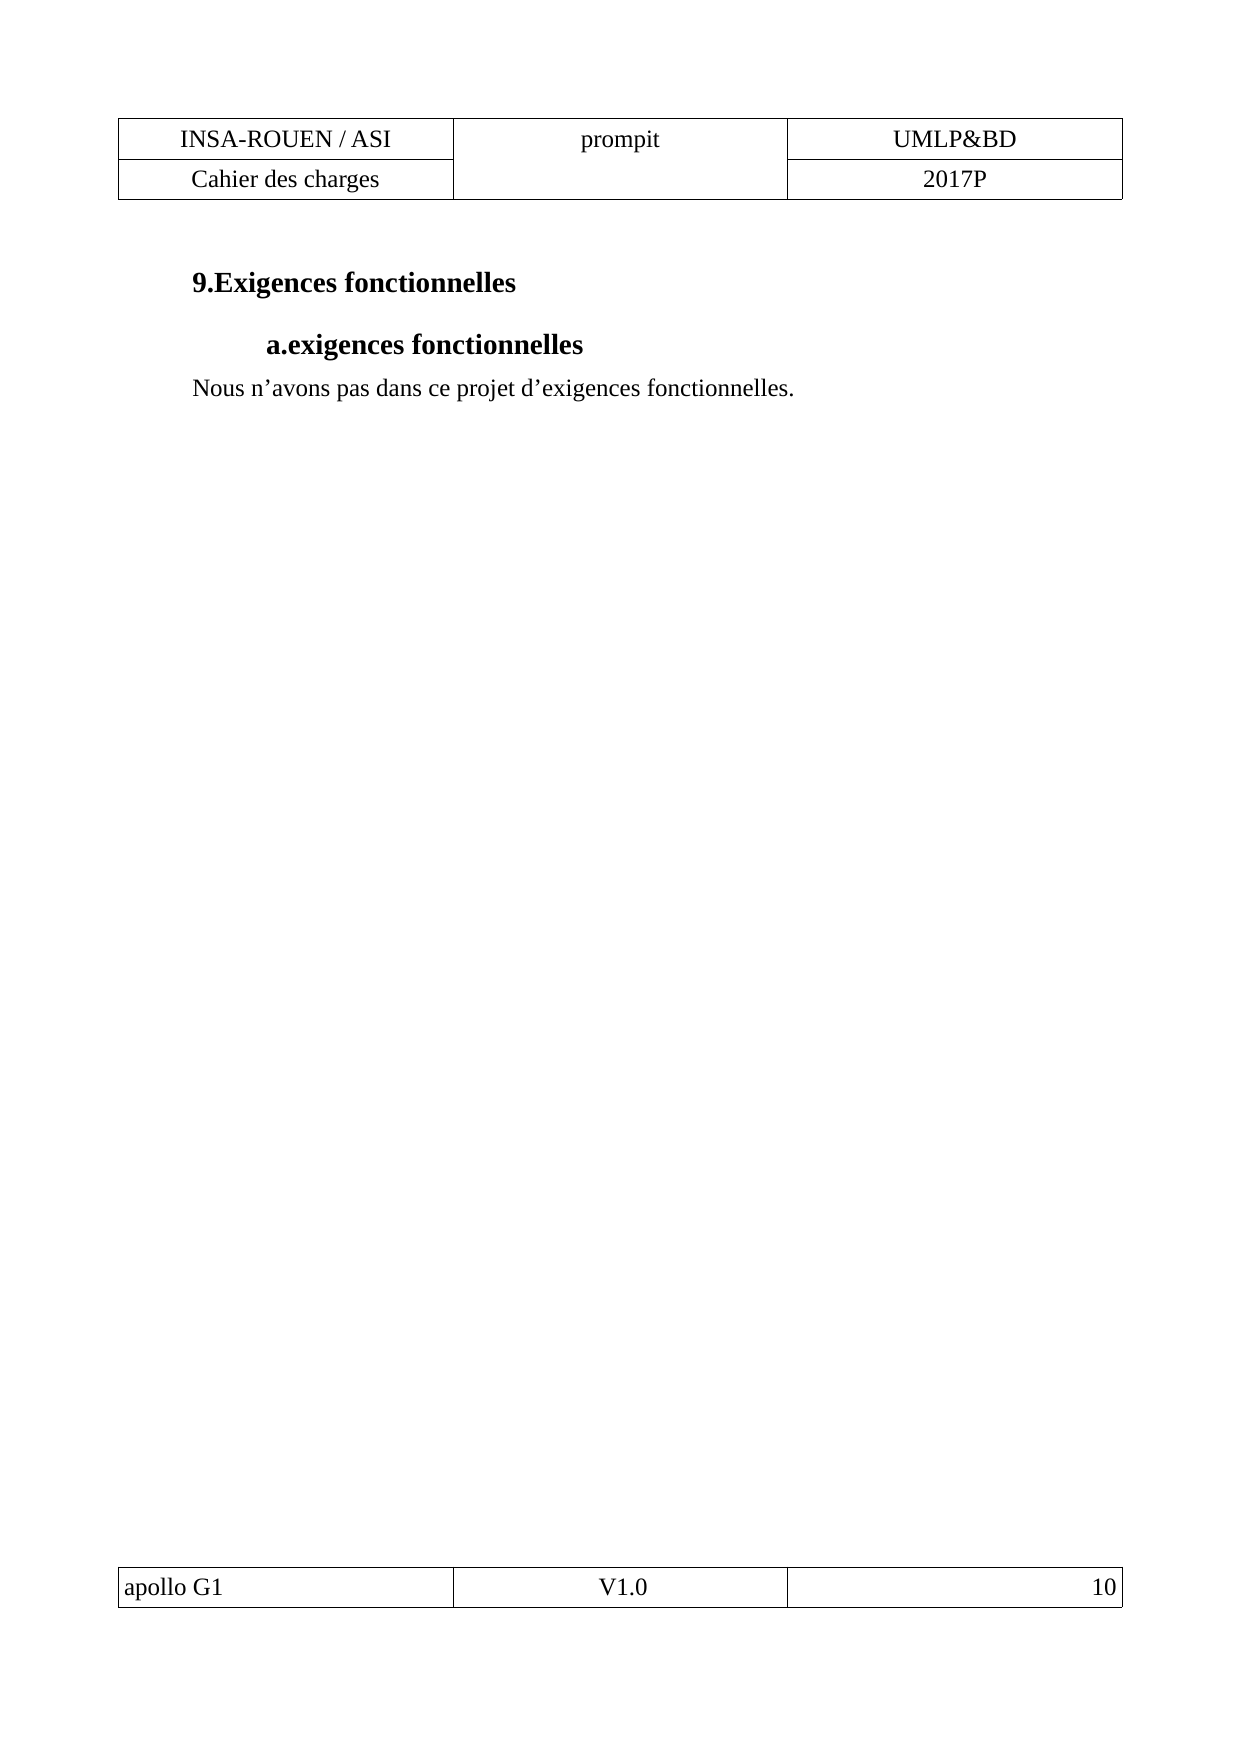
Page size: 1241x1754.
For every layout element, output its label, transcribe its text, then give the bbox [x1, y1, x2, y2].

text Nous n’avons pas dans ce projet d’exigences fonctionnelles. [118, 373, 1122, 402]
subtitle a.exigences fonctionnelles [118, 327, 1122, 361]
subtitle 9.Exigences fonctionnelles [118, 257, 1122, 300]
